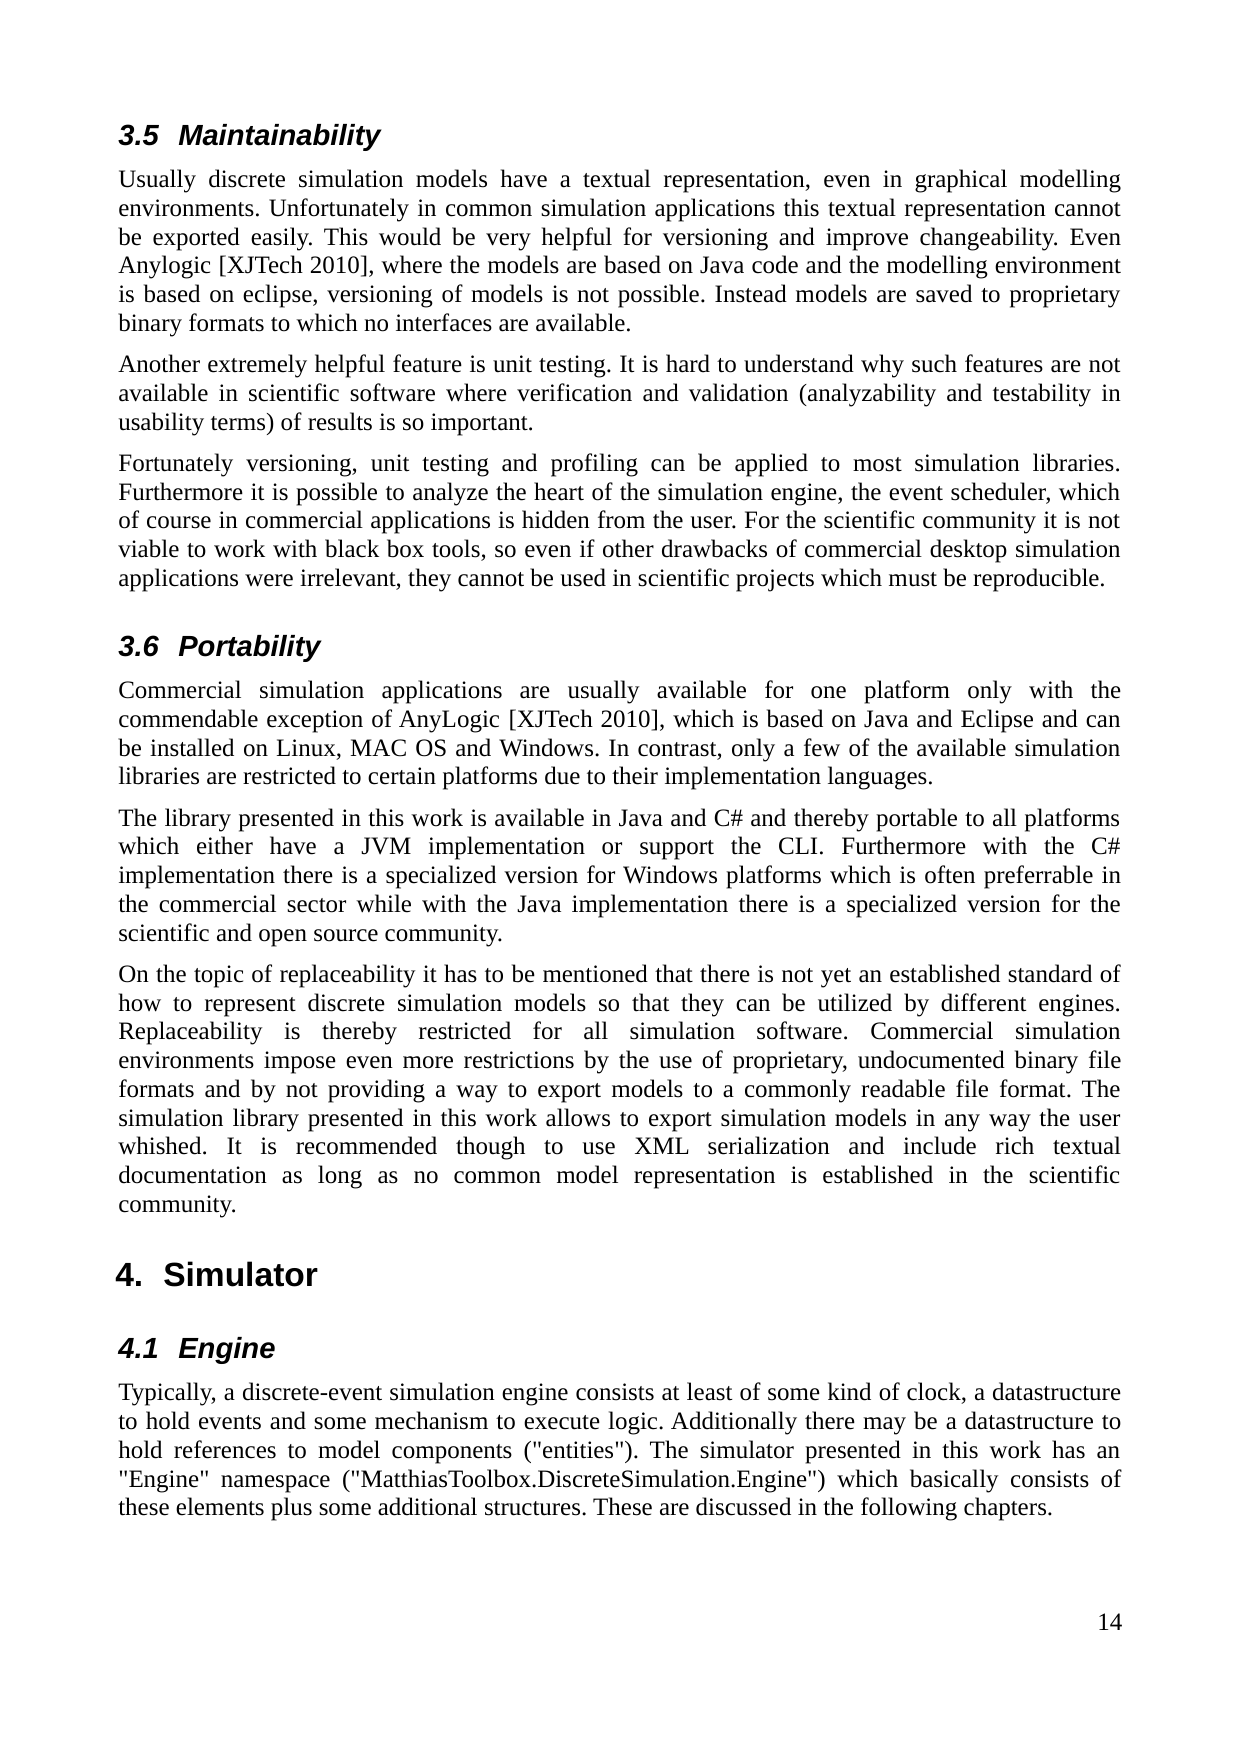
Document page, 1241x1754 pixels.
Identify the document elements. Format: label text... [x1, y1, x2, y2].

text The library presented in this work is available in Java and C# and thereby portable to all platforms which either have a JVM implementation or support the CLI. Furthermore with the C# implementation there is a specialized version for Windows platforms which is often preferrable in the commercial sector while with the Java implementation there is a specialized version for the scientific and open source community. [118, 803, 1122, 946]
subtitle Maintainability [118, 118, 1122, 152]
text Typically, a discrete-event simulation engine consists at least of some kind of clock, a datastructure to hold events and some mechanism to execute logic. Additionally there may be a datastructure to hold references to model components ("entities"). The simulator presented in this work has an "Engine" namespace ("MatthiasToolbox.DiscreteSimulation.Engine") which basically consists of these elements plus some additional structures. These are discussed in the following chapters. [118, 1377, 1122, 1521]
subtitle Simulator [115, 1255, 1122, 1294]
text Usually discrete simulation models have a textual representation, even in graphical modelling environments. Unfortunately in common simulation applications this textual representation cannot be exported easily. This would be very helpful for versioning and improve changeability. Even Anylogic [XJTech 2010], where the models are based on Java code and the modelling environment is based on eclipse, versioning of models is not possible. Instead models are saved to proprietary binary formats to which no interfaces are available. [118, 164, 1122, 337]
text Commercial simulation applications are usually available for one platform only with the commendable exception of AnyLogic [XJTech 2010], which is based on Java and Eclipse and can be installed on Linux, MAC OS and Windows. In contrast, only a few of the available simulation libraries are restricted to certain platforms due to their implementation languages. [118, 675, 1122, 790]
subtitle Engine [118, 1331, 1122, 1365]
text Fortunately versioning, unit testing and profiling can be applied to most simulation libraries. Furthermore it is possible to analyze the heart of the simulation engine, the event scheduler, which of course in commercial applications is hidden from the user. For the scientific community it is not viable to work with black box tools, so even if other drawbacks of commercial desktop simulation applications were irrelevant, they cannot be used in scientific projects which must be reproducible. [118, 448, 1122, 592]
text On the topic of replaceability it has to be mentioned that there is not yet an established standard of how to represent discrete simulation models so that they can be utilized by different engines. Replaceability is thereby restricted for all simulation software. Commercial simulation environments impose even more restrictions by the use of proprietary, undocumented binary file formats and by not providing a way to export models to a commonly readable file format. The simulation library presented in this work allows to export simulation models in any way the user whished. It is recommended though to use XML serialization and include rich textual documentation as long as no common model representation is established in the scientific community. [118, 959, 1122, 1218]
subtitle Portability [118, 629, 1122, 663]
text Another extremely helpful feature is unit testing. It is hard to understand why such features are not available in scientific software where verification and validation (analyzability and testability in usability terms) of results is so important. [118, 349, 1122, 435]
